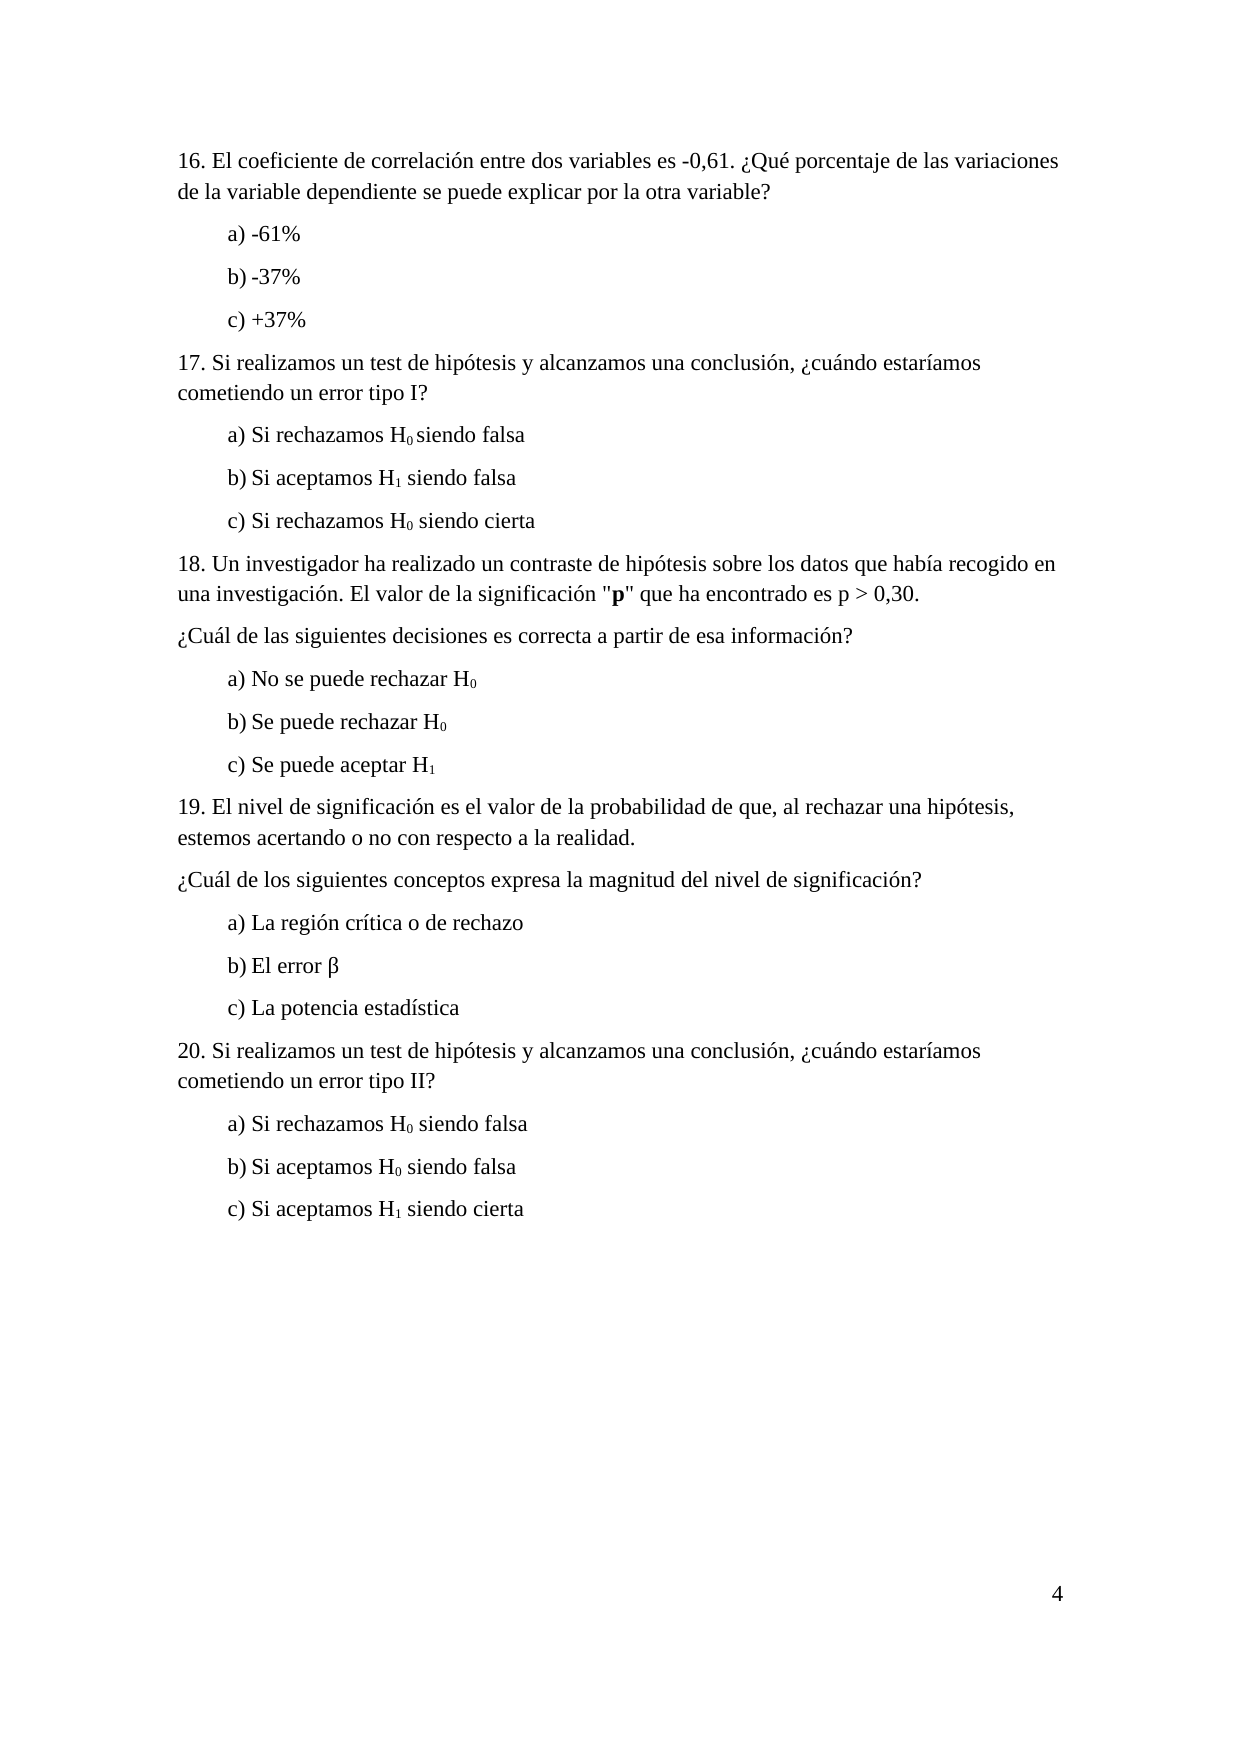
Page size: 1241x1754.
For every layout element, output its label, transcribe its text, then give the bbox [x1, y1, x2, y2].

list -61% [227, 221, 1063, 247]
list Se puede aceptar H1 [227, 751, 1063, 777]
list El error β [227, 952, 1063, 978]
list +37% [227, 306, 1063, 332]
list No se puede rechazar H0 [227, 665, 1063, 692]
text 17. Si realizamos un test de hipótesis y alcanzamos una conclusión, ¿cuándo estaríamos cometiendo un error tipo I? [177, 349, 1063, 405]
text 18. Un investigador ha realizado un contraste de hipótesis sobre los datos que había recogido en una investigación. El valor de la significación "p" que ha encontrado es p > 0,30. [177, 550, 1063, 606]
text 20. Si realizamos un test de hipótesis y alcanzamos una conclusión, ¿cuándo estaríamos cometiendo un error tipo II? [177, 1037, 1063, 1094]
list Si aceptamos H0 siendo falsa [227, 1153, 1063, 1179]
text 16. El coeficiente de correlación entre dos variables es -0,61. ¿Qué porcentaje de las variaciones de la variable dependiente se puede explicar por la otra variable? [177, 148, 1063, 204]
text 19. El nivel de significación es el valor de la probabilidad de que, al rechazar una hipótesis, estemos acertando o no con respecto a la realidad. [177, 793, 1063, 850]
list Si aceptamos H1 siendo cierta [227, 1196, 1063, 1222]
list -37% [227, 263, 1063, 289]
list La potencia estadística [227, 994, 1063, 1021]
list Se puede rechazar H0 [227, 708, 1063, 734]
text ¿Cuál de los siguientes conceptos expresa la magnitud del nivel de significación? [177, 866, 1063, 893]
list Si aceptamos H1 siendo falsa [227, 464, 1063, 491]
list Si rechazamos H0 siendo falsa [227, 422, 1063, 448]
list Si rechazamos H0 siendo cierta [227, 507, 1063, 533]
list La región crítica o de rechazo [227, 909, 1063, 935]
text ¿Cuál de las siguientes decisiones es correcta a partir de esa información? [177, 623, 1063, 649]
list Si rechazamos H0 siendo falsa [227, 1110, 1063, 1136]
